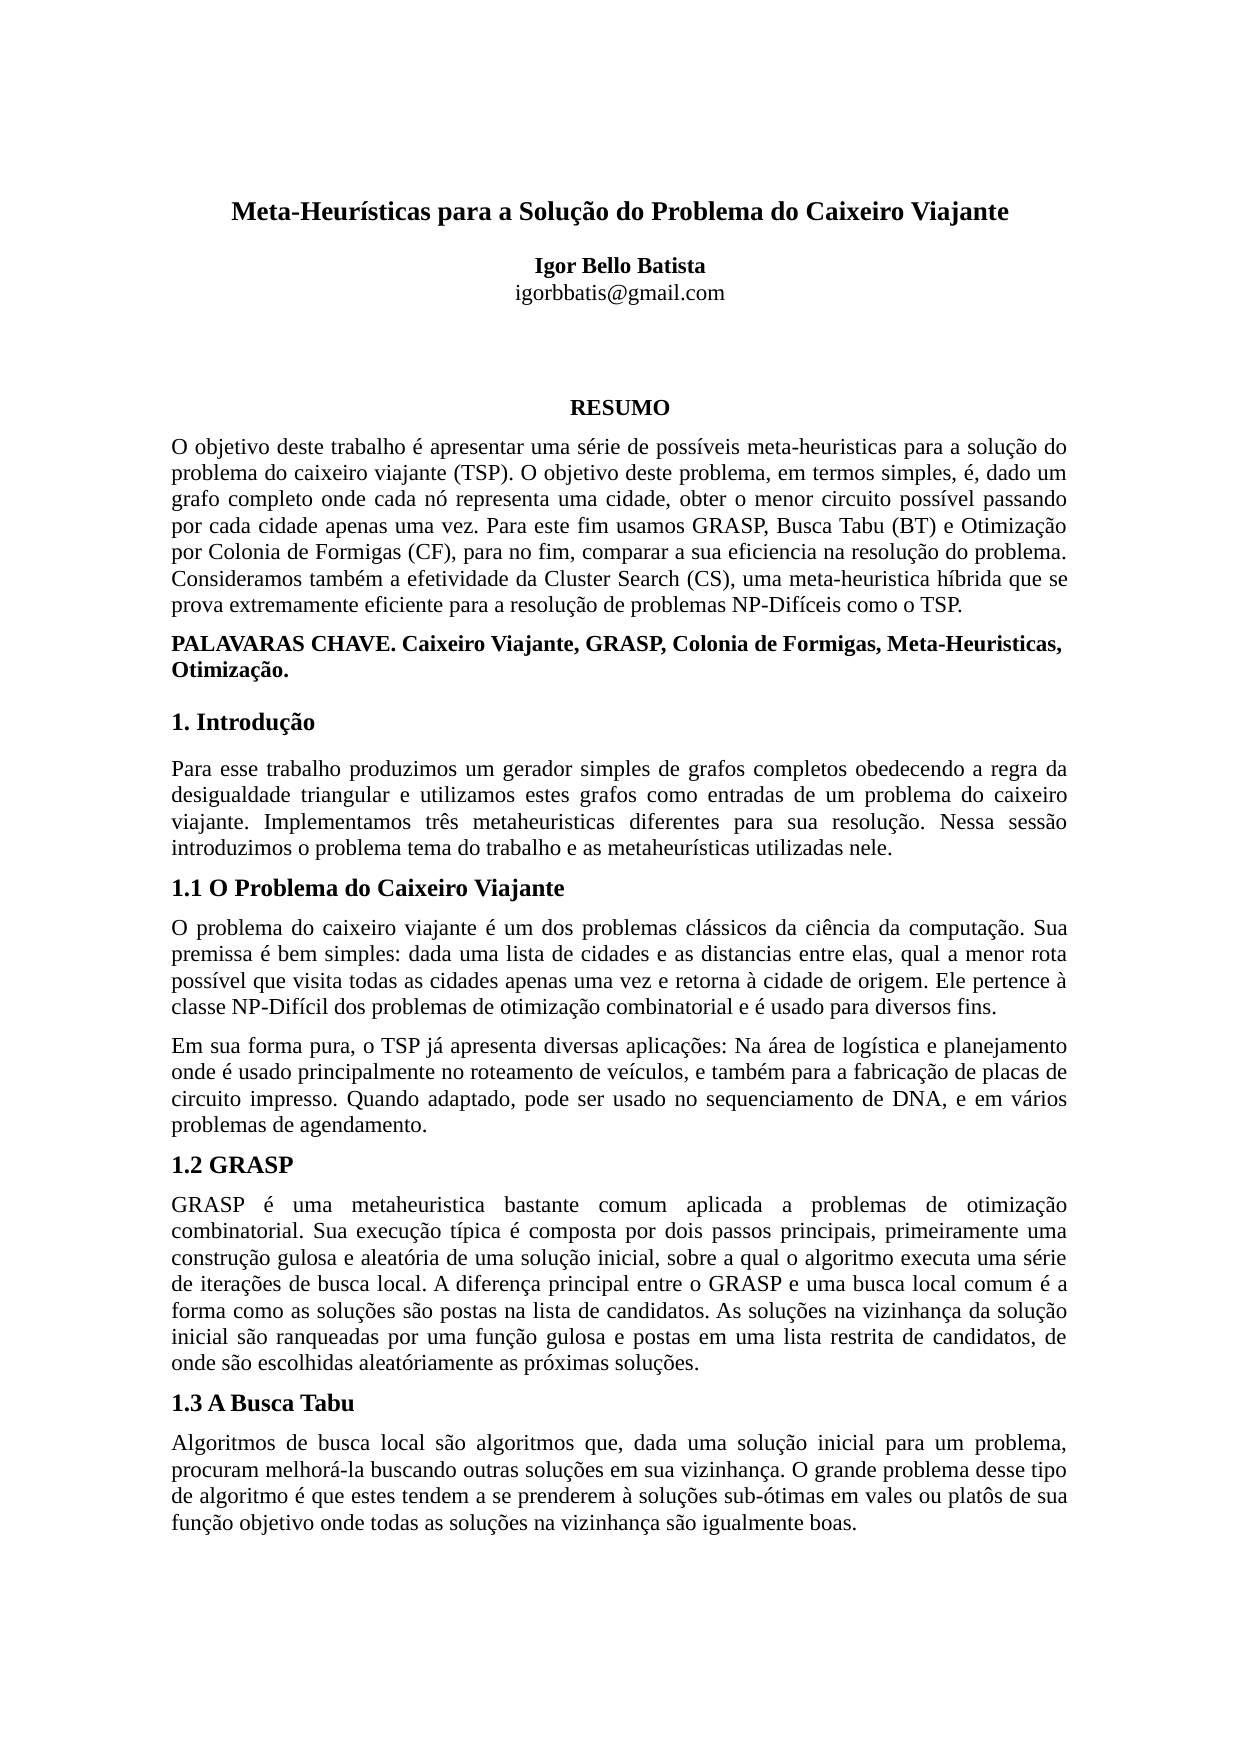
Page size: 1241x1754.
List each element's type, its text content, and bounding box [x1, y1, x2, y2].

text 1.2 GRASP [171, 1150, 1069, 1179]
subtitle 1. Introdução [171, 707, 1069, 736]
text Em sua forma pura, o TSP já apresenta diversas aplicações: Na área de logística e planejamento onde é usado principalmente no roteamento de veículos, e também para a fabricação de placas de circuito impresso. Quando adaptado, pode ser usado no sequenciamento de DNA, e em vários problemas de agendamento. [171, 1032, 1069, 1137]
text O problema do caixeiro viajante é um dos problemas clássicos da ciência da computação. Sua premissa é bem simples: dada uma lista de cidades e as distancias entre elas, qual a menor rota possível que visita todas as cidades apenas uma vez e retorna à cidade de origem. Ele pertence à classe NP-Difícil dos problemas de otimização combinatorial e é usado para diversos fins. [171, 914, 1069, 1019]
text Igor Bello Batista [171, 252, 1069, 279]
text Meta-Heurísticas para a Solução do Problema do Caixeiro Viajante [171, 195, 1069, 226]
text PALAVARAS CHAVE. Caixeiro Viajante, GRASP, Colonia de Formigas, Meta-Heuristicas, Otimização. [171, 630, 1069, 682]
subtitle RESUMO [171, 394, 1069, 420]
text Para esse trabalho produzimos um gerador simples de grafos completos obedecendo a regra da desigualdade triangular e utilizamos estes grafos como entradas de um problema do caixeiro viajante. Implementamos três metaheuristicas diferentes para sua resolução. Nessa sessão introduzimos o problema tema do trabalho e as metaheurísticas utilizadas nele. [171, 755, 1069, 860]
text GRASP é uma metaheuristica bastante comum aplicada a problemas de otimização combinatorial. Sua execução típica é composta por dois passos principais, primeiramente uma construção gulosa e aleatória de uma solução inicial, sobre a qual o algoritmo executa uma série de iterações de busca local. A diferença principal entre o GRASP e uma busca local comum é a forma como as soluções são postas na lista de candidatos. As soluções na vizinhança da solução inicial são ranqueadas por uma função gulosa e postas em uma lista restrita de candidatos, de onde são escolhidas aleatóriamente as próximas soluções. [171, 1191, 1069, 1376]
text O objetivo deste trabalho é apresentar uma série de possíveis meta-heuristicas para a solução do problema do caixeiro viajante (TSP). O objetivo deste problema, em termos simples, é, dado um grafo completo onde cada nó representa uma cidade, obter o menor circuito possível passando por cada cidade apenas uma vez. Para este fim usamos GRASP, Busca Tabu (BT) e Otimização por Colonia de Formigas (CF), para no fim, comparar a sua eficiencia na resolução do problema. Consideramos também a efetividade da Cluster Search (CS), uma meta-heuristica híbrida que se prova extremamente eficiente para a resolução de problemas NP-Difíceis como o TSP. [171, 433, 1069, 617]
text 1.1 O Problema do Caixeiro Viajante [171, 873, 1069, 902]
text igorbbatis@gmail.com [171, 279, 1069, 305]
text Algoritmos de busca local são algoritmos que, dada uma solução inicial para um problema, procuram melhorá-la buscando outras soluções em sua vizinhança. O grande problema desse tipo de algoritmo é que estes tendem a se prenderem à soluções sub-ótimas em vales ou platôs de sua função objetivo onde todas as soluções na vizinhança são igualmente boas. [171, 1429, 1069, 1535]
text 1.3 A Busca Tabu [171, 1388, 1069, 1417]
